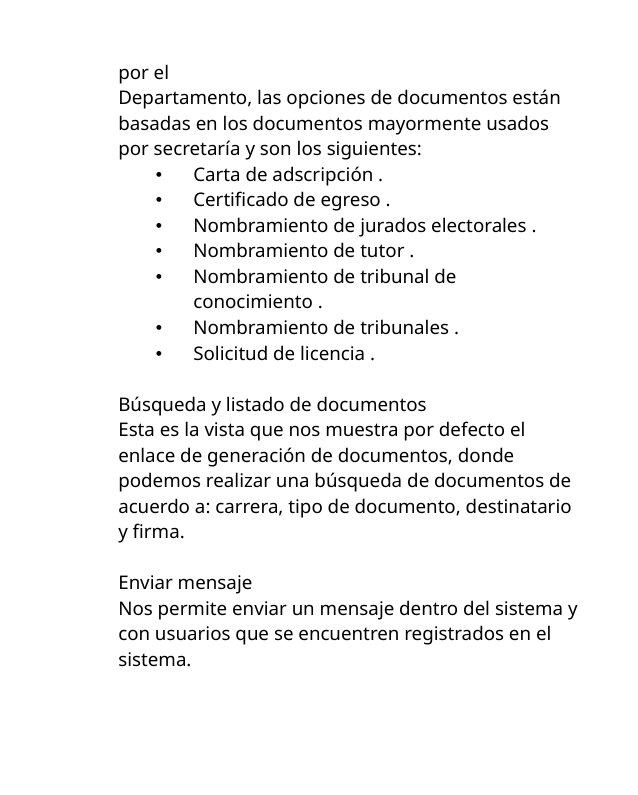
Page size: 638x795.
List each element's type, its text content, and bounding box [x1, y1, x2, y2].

list Nombramiento de tribunal de conocimiento . [156, 263, 579, 314]
list Carta de adscripción . [156, 161, 579, 187]
text Esta es la vista que nos muestra por defecto el enlace de generación de documentos, donde podemos realizar una búsqueda de documentos de acuerdo a: carrera, tipo de documento, destinatario y firma. [118, 416, 579, 544]
list Certificado de egreso . [156, 187, 579, 212]
list Nombramiento de jurados electorales . [156, 212, 579, 238]
text por el [118, 59, 579, 84]
text Enviar mensaje [118, 569, 579, 595]
text Departamento, las opciones de documentos están basadas en los documentos mayormente usados por secretaría y son los siguientes: [118, 84, 579, 161]
list Solicitud de licencia . [156, 340, 579, 365]
text Búsqueda y listado de documentos [118, 391, 579, 416]
text Nos permite enviar un mensaje dentro del sistema y con usuarios que se encuentren registrados en el sistema. [118, 595, 579, 672]
list Nombramiento de tutor . [156, 238, 579, 263]
list Nombramiento de tribunales . [156, 314, 579, 340]
